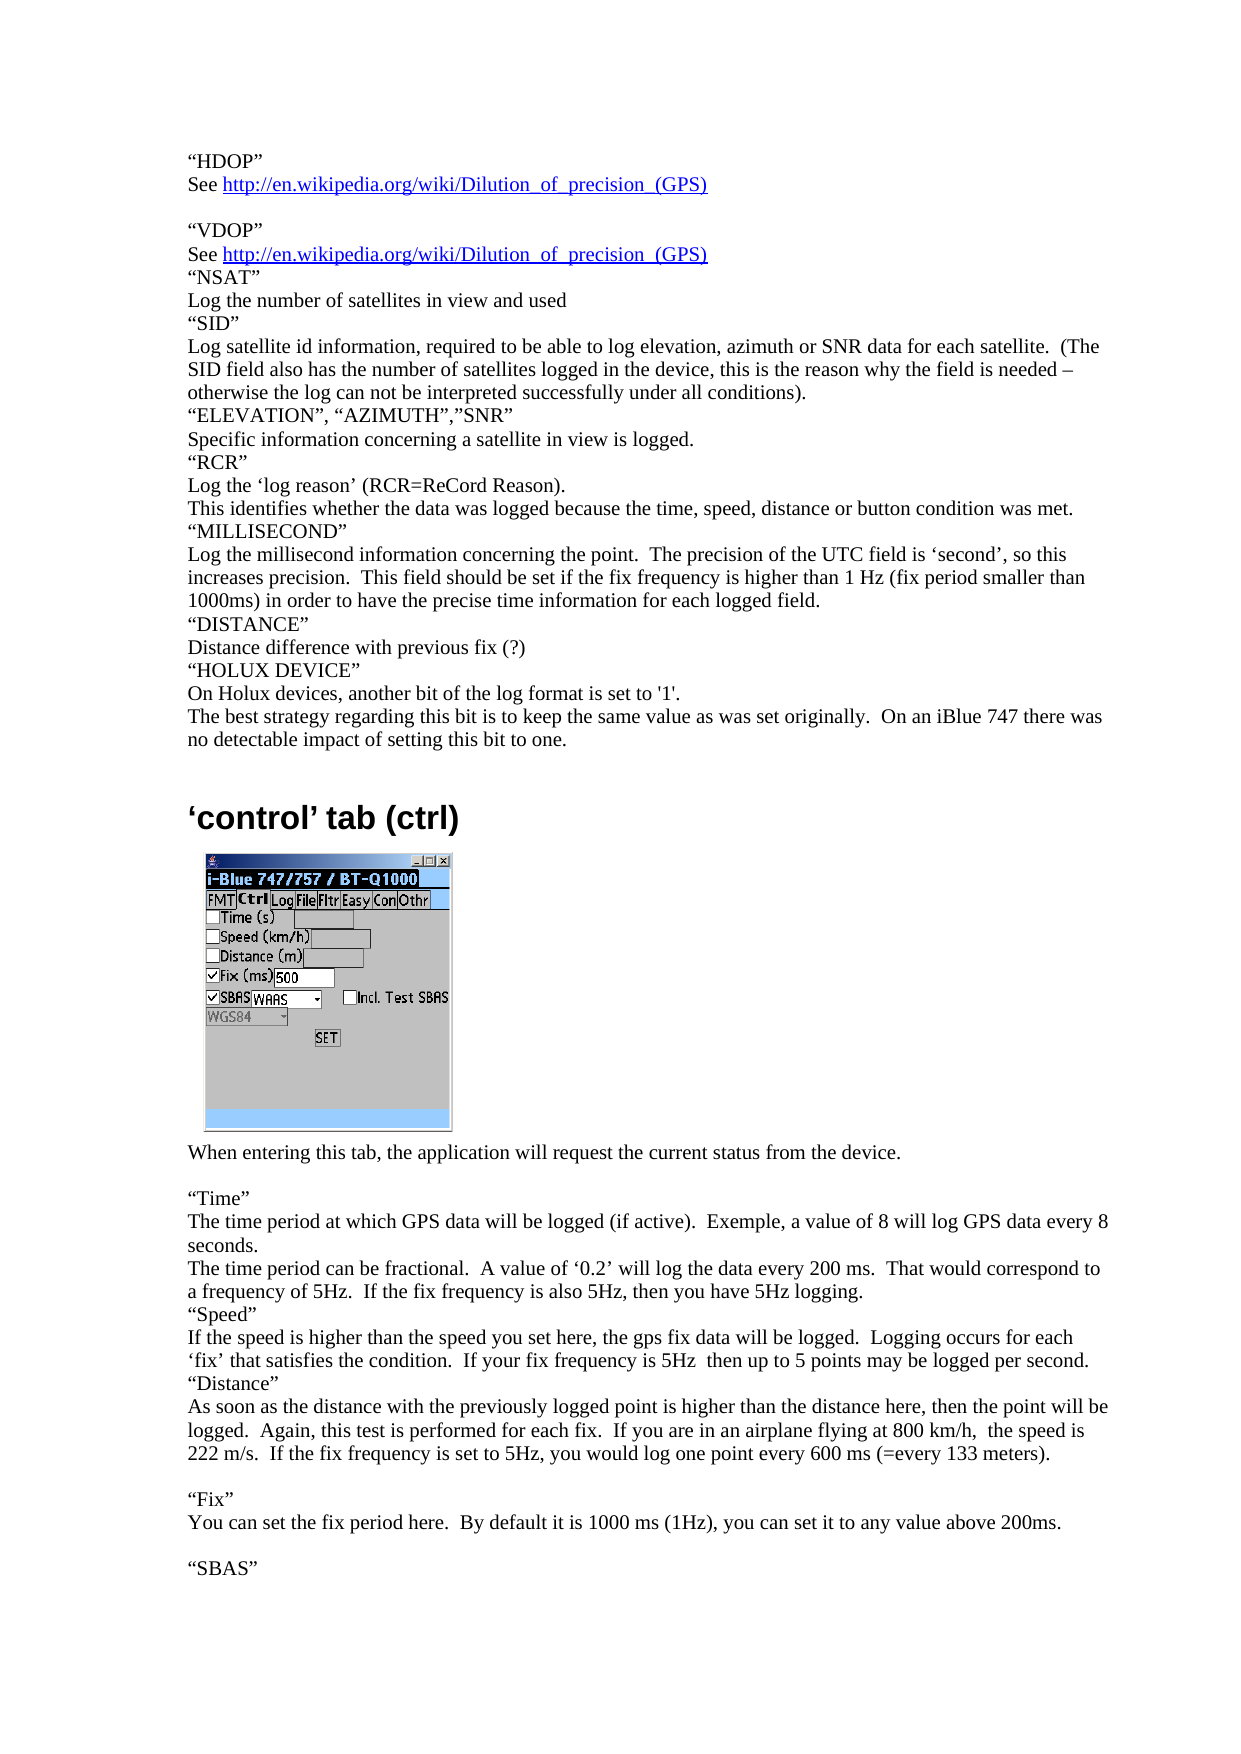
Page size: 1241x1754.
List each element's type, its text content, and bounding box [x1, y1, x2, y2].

text “HOLUX DEVICE” [187, 659, 1109, 682]
text “MILLISECOND” [187, 520, 1109, 543]
text The best strategy regarding this bit is to keep the same value as was set originally. On an iBlue 747 there was no detectable impact of setting this bit to one. [187, 705, 1109, 751]
text “SID” [187, 312, 1109, 335]
text Log the ‘log reason’ (RCR=ReCord Reason). [187, 474, 1109, 497]
text As soon as the distance with the previously logged point is higher than the distance here, then the point will be logged. Again, this test is performed for each fix. If you are in an airplane flying at 800 km/h, the speed is 222 m/s. If the fix frequency is set to 5Hz, you would log one point every 600 ms (=every 133 meters). [187, 1395, 1109, 1465]
text “Time” [187, 1187, 1109, 1210]
text See http://en.wikipedia.org/wiki/Dilution_of_precision_(GPS) [187, 173, 1109, 196]
picture [203, 852, 453, 1132]
text “VDOP” [187, 219, 1109, 242]
subtitle ‘control’ tab (ctrl) [187, 799, 1109, 837]
text Distance difference with previous fix (?) [187, 636, 1109, 659]
text “Distance” [187, 1372, 1109, 1395]
text “RCR” [187, 451, 1109, 474]
text When entering this tab, the application will request the current status from the device. [187, 1141, 1109, 1164]
text “HDOP” [187, 150, 1109, 173]
text The time period can be fractional. A value of ‘0.2’ will log the data every 200 ms. That would correspond to a frequency of 5Hz. If the fix frequency is also 5Hz, then you have 5Hz logging. [187, 1257, 1109, 1303]
text “Speed” [187, 1303, 1109, 1326]
text “ELEVATION”, “AZIMUTH”,”SNR” [187, 404, 1109, 427]
text The time period at which GPS data will be logged (if active). Exemple, a value of 8 will log GPS data every 8 seconds. [187, 1210, 1109, 1257]
text Log the millisecond information concerning the point. The precision of the UTC field is ‘second’, so this increases precision. This field should be set if the fix frequency is higher than 1 Hz (fix period smaller than 1000ms) in order to have the precise time information for each logged field. [187, 543, 1109, 612]
text “Fix” [187, 1488, 1109, 1511]
text Log the number of satellites in view and used [187, 289, 1109, 312]
text “NSAT” [187, 266, 1109, 289]
text “SBAS” [187, 1557, 1109, 1580]
text “DISTANCE” [187, 612, 1109, 636]
text This identifies whether the data was logged because the time, speed, distance or button condition was met. [187, 497, 1109, 520]
text On Holux devices, another bit of the log format is set to '1'. [187, 682, 1109, 705]
text See http://en.wikipedia.org/wiki/Dilution_of_precision_(GPS) [187, 242, 1109, 266]
text You can set the fix period here. By default it is 1000 ms (1Hz), you can set it to any value above 200ms. [187, 1511, 1109, 1534]
text Specific information concerning a satellite in view is logged. [187, 427, 1109, 451]
text Log satellite id information, required to be able to log elevation, azimuth or SNR data for each satellite. (The SID field also has the number of satellites logged in the device, this is the reason why the field is needed – otherwise the log can not be interpreted successfully under all conditions). [187, 335, 1109, 404]
text If the speed is higher than the speed you set here, the gps fix data will be logged. Logging occurs for each ‘fix’ that satisfies the condition. If your fix frequency is 5Hz then up to 5 points may be logged per second. [187, 1326, 1109, 1372]
